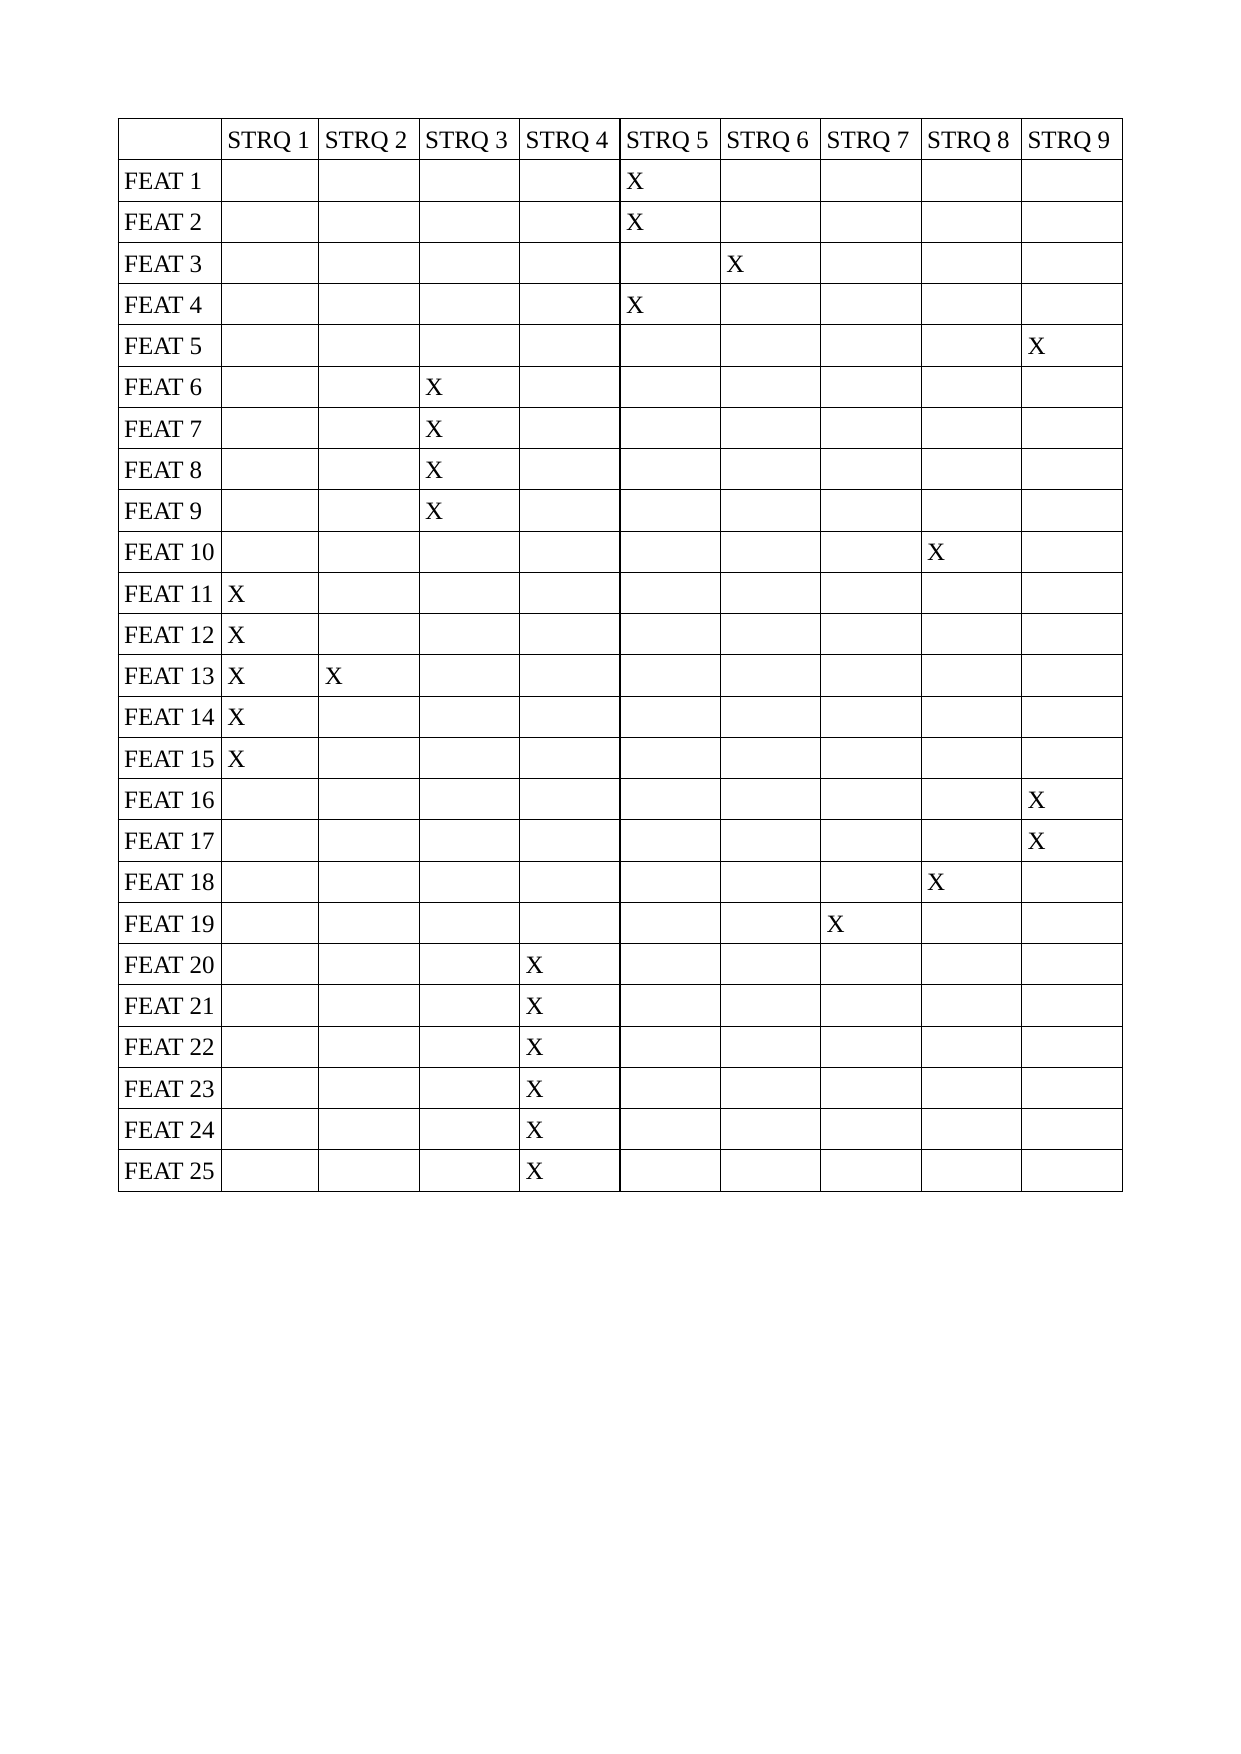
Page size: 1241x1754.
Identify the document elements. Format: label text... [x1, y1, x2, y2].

table_cell [520, 697, 619, 737]
table_cell [922, 367, 1021, 407]
table_cell [821, 367, 921, 407]
table_cell FEAT 8 [119, 449, 221, 489]
table_header STRQ 3 [420, 119, 519, 159]
table_cell [621, 1027, 720, 1067]
table_cell [821, 944, 921, 984]
table_cell [821, 325, 921, 366]
table_cell [222, 1027, 318, 1067]
table_cell [319, 614, 419, 654]
table_header [119, 119, 221, 159]
table_cell [621, 779, 720, 819]
table_cell [621, 1150, 720, 1191]
table_cell [420, 1068, 519, 1108]
table_cell [1022, 573, 1122, 613]
table_cell [222, 367, 318, 407]
table_cell [420, 779, 519, 819]
table_cell [222, 903, 318, 943]
table_cell [821, 1068, 921, 1108]
table_cell [721, 738, 820, 778]
table_cell [520, 325, 619, 366]
table_cell [420, 1150, 519, 1191]
table_cell [821, 490, 921, 531]
table_cell FEAT 11 [119, 573, 221, 613]
table_cell [621, 367, 720, 407]
table_header STRQ 9 [1022, 119, 1122, 159]
table_cell X [520, 944, 619, 984]
table_cell [319, 738, 419, 778]
table_cell FEAT 1 [119, 160, 221, 201]
table_cell [821, 573, 921, 613]
table_cell FEAT 17 [119, 820, 221, 861]
table_cell [420, 160, 519, 201]
table_cell [821, 655, 921, 696]
table_cell [721, 367, 820, 407]
table_cell [319, 1027, 419, 1067]
table_cell [1022, 862, 1122, 902]
table_cell [821, 779, 921, 819]
table_cell X [420, 490, 519, 531]
table_cell [520, 779, 619, 819]
table_cell [319, 532, 419, 572]
table_cell [721, 903, 820, 943]
table_cell X [222, 655, 318, 696]
table_cell X [621, 284, 720, 324]
table_cell [520, 573, 619, 613]
table_cell [319, 490, 419, 531]
table_cell X [520, 1109, 619, 1149]
table_cell [1022, 697, 1122, 737]
table_cell [721, 944, 820, 984]
table_cell [821, 820, 921, 861]
table_cell [1022, 202, 1122, 242]
table_cell X [1022, 779, 1122, 819]
table_cell [922, 944, 1021, 984]
table_cell [319, 284, 419, 324]
table_cell X [1022, 325, 1122, 366]
table_cell [922, 160, 1021, 201]
table_cell [621, 697, 720, 737]
table_cell [520, 284, 619, 324]
table_cell [420, 1109, 519, 1149]
table_header STRQ 8 [922, 119, 1021, 159]
table_cell [922, 985, 1021, 1026]
table_cell [222, 1109, 318, 1149]
table_cell [721, 655, 820, 696]
table_cell FEAT 24 [119, 1109, 221, 1149]
table_cell [1022, 1068, 1122, 1108]
table_cell FEAT 13 [119, 655, 221, 696]
table_cell FEAT 6 [119, 367, 221, 407]
table_cell [621, 1109, 720, 1149]
table_cell [520, 367, 619, 407]
table_cell [520, 490, 619, 531]
table_cell [621, 573, 720, 613]
table_cell [1022, 490, 1122, 531]
table_cell [1022, 284, 1122, 324]
table_cell [721, 779, 820, 819]
table_cell X [520, 1027, 619, 1067]
table_cell [1022, 367, 1122, 407]
table_cell X [319, 655, 419, 696]
table_cell FEAT 25 [119, 1150, 221, 1191]
table_cell [721, 820, 820, 861]
table_cell X [621, 160, 720, 201]
table_cell [1022, 160, 1122, 201]
table_cell [821, 449, 921, 489]
table_cell [922, 325, 1021, 366]
table_cell [621, 738, 720, 778]
table_cell [1022, 532, 1122, 572]
table_cell [319, 862, 419, 902]
table_cell [922, 284, 1021, 324]
table_cell [821, 1027, 921, 1067]
table_cell [420, 325, 519, 366]
table_cell [821, 532, 921, 572]
table_cell [420, 820, 519, 861]
table_cell X [1022, 820, 1122, 861]
table_cell [520, 202, 619, 242]
table_cell [721, 573, 820, 613]
table_cell [621, 243, 720, 283]
table_cell [721, 325, 820, 366]
table_cell [420, 903, 519, 943]
table_cell [922, 738, 1021, 778]
table_cell [821, 1109, 921, 1149]
table_cell [520, 243, 619, 283]
table_cell FEAT 7 [119, 408, 221, 448]
table_cell [420, 985, 519, 1026]
table_cell X [222, 573, 318, 613]
table_cell [721, 202, 820, 242]
table_cell [922, 903, 1021, 943]
table_cell [222, 325, 318, 366]
table_cell [319, 160, 419, 201]
table_cell [222, 1068, 318, 1108]
table_cell [222, 1150, 318, 1191]
table_cell [222, 449, 318, 489]
table_cell [721, 1027, 820, 1067]
table_cell [1022, 449, 1122, 489]
table_cell [721, 862, 820, 902]
table_cell [420, 532, 519, 572]
table_cell [520, 160, 619, 201]
table_cell [1022, 614, 1122, 654]
table_cell [319, 243, 419, 283]
table_cell [721, 1109, 820, 1149]
table_cell [821, 738, 921, 778]
table_cell X [420, 449, 519, 489]
table_cell FEAT 14 [119, 697, 221, 737]
table_header STRQ 7 [821, 119, 921, 159]
table_cell [420, 202, 519, 242]
table_cell X [520, 1068, 619, 1108]
table_cell [1022, 944, 1122, 984]
table_cell [319, 408, 419, 448]
table_cell FEAT 15 [119, 738, 221, 778]
table_cell [420, 1027, 519, 1067]
table_cell X [520, 1150, 619, 1191]
table_cell [319, 202, 419, 242]
table_cell [621, 614, 720, 654]
table_cell FEAT 23 [119, 1068, 221, 1108]
table_cell [319, 573, 419, 613]
table_cell [1022, 738, 1122, 778]
table_cell [721, 985, 820, 1026]
table_cell [721, 1150, 820, 1191]
table_cell [922, 490, 1021, 531]
table_cell FEAT 4 [119, 284, 221, 324]
table_cell [821, 697, 921, 737]
table_cell [821, 202, 921, 242]
table_cell FEAT 2 [119, 202, 221, 242]
table_cell FEAT 19 [119, 903, 221, 943]
table_cell [520, 820, 619, 861]
table_cell [621, 903, 720, 943]
table_cell [420, 614, 519, 654]
table_cell [621, 1068, 720, 1108]
table_cell [721, 532, 820, 572]
table_cell [420, 697, 519, 737]
table_cell [520, 614, 619, 654]
table_cell X [922, 862, 1021, 902]
table_cell [222, 820, 318, 861]
table_cell [821, 985, 921, 1026]
table_cell FEAT 20 [119, 944, 221, 984]
table_cell [821, 614, 921, 654]
table_cell [721, 408, 820, 448]
table_cell [222, 532, 318, 572]
table_cell [222, 202, 318, 242]
table_header STRQ 4 [520, 119, 619, 159]
table_cell X [222, 738, 318, 778]
table_cell [621, 985, 720, 1026]
table_cell [319, 1068, 419, 1108]
table_cell [520, 862, 619, 902]
table_cell [420, 738, 519, 778]
table_cell [821, 862, 921, 902]
table_cell [821, 284, 921, 324]
table_cell [821, 160, 921, 201]
table_cell [721, 160, 820, 201]
table_cell X [420, 367, 519, 407]
table_cell [222, 944, 318, 984]
table_cell [319, 820, 419, 861]
table_cell X [222, 697, 318, 737]
table_cell FEAT 16 [119, 779, 221, 819]
table_cell [1022, 655, 1122, 696]
table_cell [821, 1150, 921, 1191]
table_cell [721, 1068, 820, 1108]
table_cell [420, 944, 519, 984]
table_cell [520, 655, 619, 696]
table_cell FEAT 18 [119, 862, 221, 902]
table_cell X [621, 202, 720, 242]
table_cell [520, 408, 619, 448]
table_cell [1022, 408, 1122, 448]
table_cell X [520, 985, 619, 1026]
table_cell [922, 1150, 1021, 1191]
table_cell [222, 862, 318, 902]
table_cell X [821, 903, 921, 943]
table_cell [319, 903, 419, 943]
table_cell X [922, 532, 1021, 572]
table_cell [621, 655, 720, 696]
table_cell FEAT 21 [119, 985, 221, 1026]
table_cell X [420, 408, 519, 448]
table_cell [420, 573, 519, 613]
table_cell [319, 697, 419, 737]
table_cell [922, 449, 1021, 489]
table_cell [922, 697, 1021, 737]
table_cell [520, 532, 619, 572]
table_cell [621, 944, 720, 984]
table_cell FEAT 9 [119, 490, 221, 531]
table_cell [721, 449, 820, 489]
table_cell [520, 449, 619, 489]
table_cell [721, 490, 820, 531]
table_cell [222, 408, 318, 448]
table_cell [922, 820, 1021, 861]
table_cell [922, 1068, 1021, 1108]
table_cell [922, 655, 1021, 696]
table_cell [1022, 1150, 1122, 1191]
table_cell [922, 614, 1021, 654]
table_cell [621, 532, 720, 572]
table_cell FEAT 5 [119, 325, 221, 366]
table_cell [922, 779, 1021, 819]
table_cell [222, 243, 318, 283]
table_cell X [721, 243, 820, 283]
table_header STRQ 1 [222, 119, 318, 159]
table_header STRQ 5 [621, 119, 720, 159]
table_cell [1022, 985, 1122, 1026]
table_cell [420, 862, 519, 902]
table_cell [319, 1150, 419, 1191]
table_cell [721, 284, 820, 324]
table_cell [621, 490, 720, 531]
table_cell [621, 820, 720, 861]
table_cell [222, 160, 318, 201]
table_cell [222, 985, 318, 1026]
table_cell [721, 614, 820, 654]
table_cell [319, 779, 419, 819]
table_cell [222, 779, 318, 819]
table_cell [520, 903, 619, 943]
table_cell [621, 408, 720, 448]
table_cell [922, 243, 1021, 283]
table_cell [222, 284, 318, 324]
table_cell X [222, 614, 318, 654]
table_cell [319, 944, 419, 984]
table_header STRQ 6 [721, 119, 820, 159]
table_cell [922, 202, 1021, 242]
table_cell [1022, 243, 1122, 283]
table_cell FEAT 22 [119, 1027, 221, 1067]
table_header STRQ 2 [319, 119, 419, 159]
table_cell [922, 408, 1021, 448]
table_cell [420, 655, 519, 696]
table_cell [222, 490, 318, 531]
table_cell FEAT 10 [119, 532, 221, 572]
table_cell [420, 284, 519, 324]
table_cell [319, 367, 419, 407]
table_cell [319, 1109, 419, 1149]
table_cell [721, 697, 820, 737]
table_cell [520, 738, 619, 778]
table_cell [821, 243, 921, 283]
table_cell [922, 1109, 1021, 1149]
table_cell [922, 1027, 1021, 1067]
table_cell FEAT 12 [119, 614, 221, 654]
table_cell [621, 862, 720, 902]
table_cell [319, 325, 419, 366]
table_cell [420, 243, 519, 283]
table_cell [922, 573, 1021, 613]
table_cell [1022, 1109, 1122, 1149]
table_cell FEAT 3 [119, 243, 221, 283]
table_cell [1022, 1027, 1122, 1067]
table_cell [621, 449, 720, 489]
table_cell [1022, 903, 1122, 943]
table_cell [319, 449, 419, 489]
table_cell [821, 408, 921, 448]
table_cell [319, 985, 419, 1026]
table_cell [621, 325, 720, 366]
